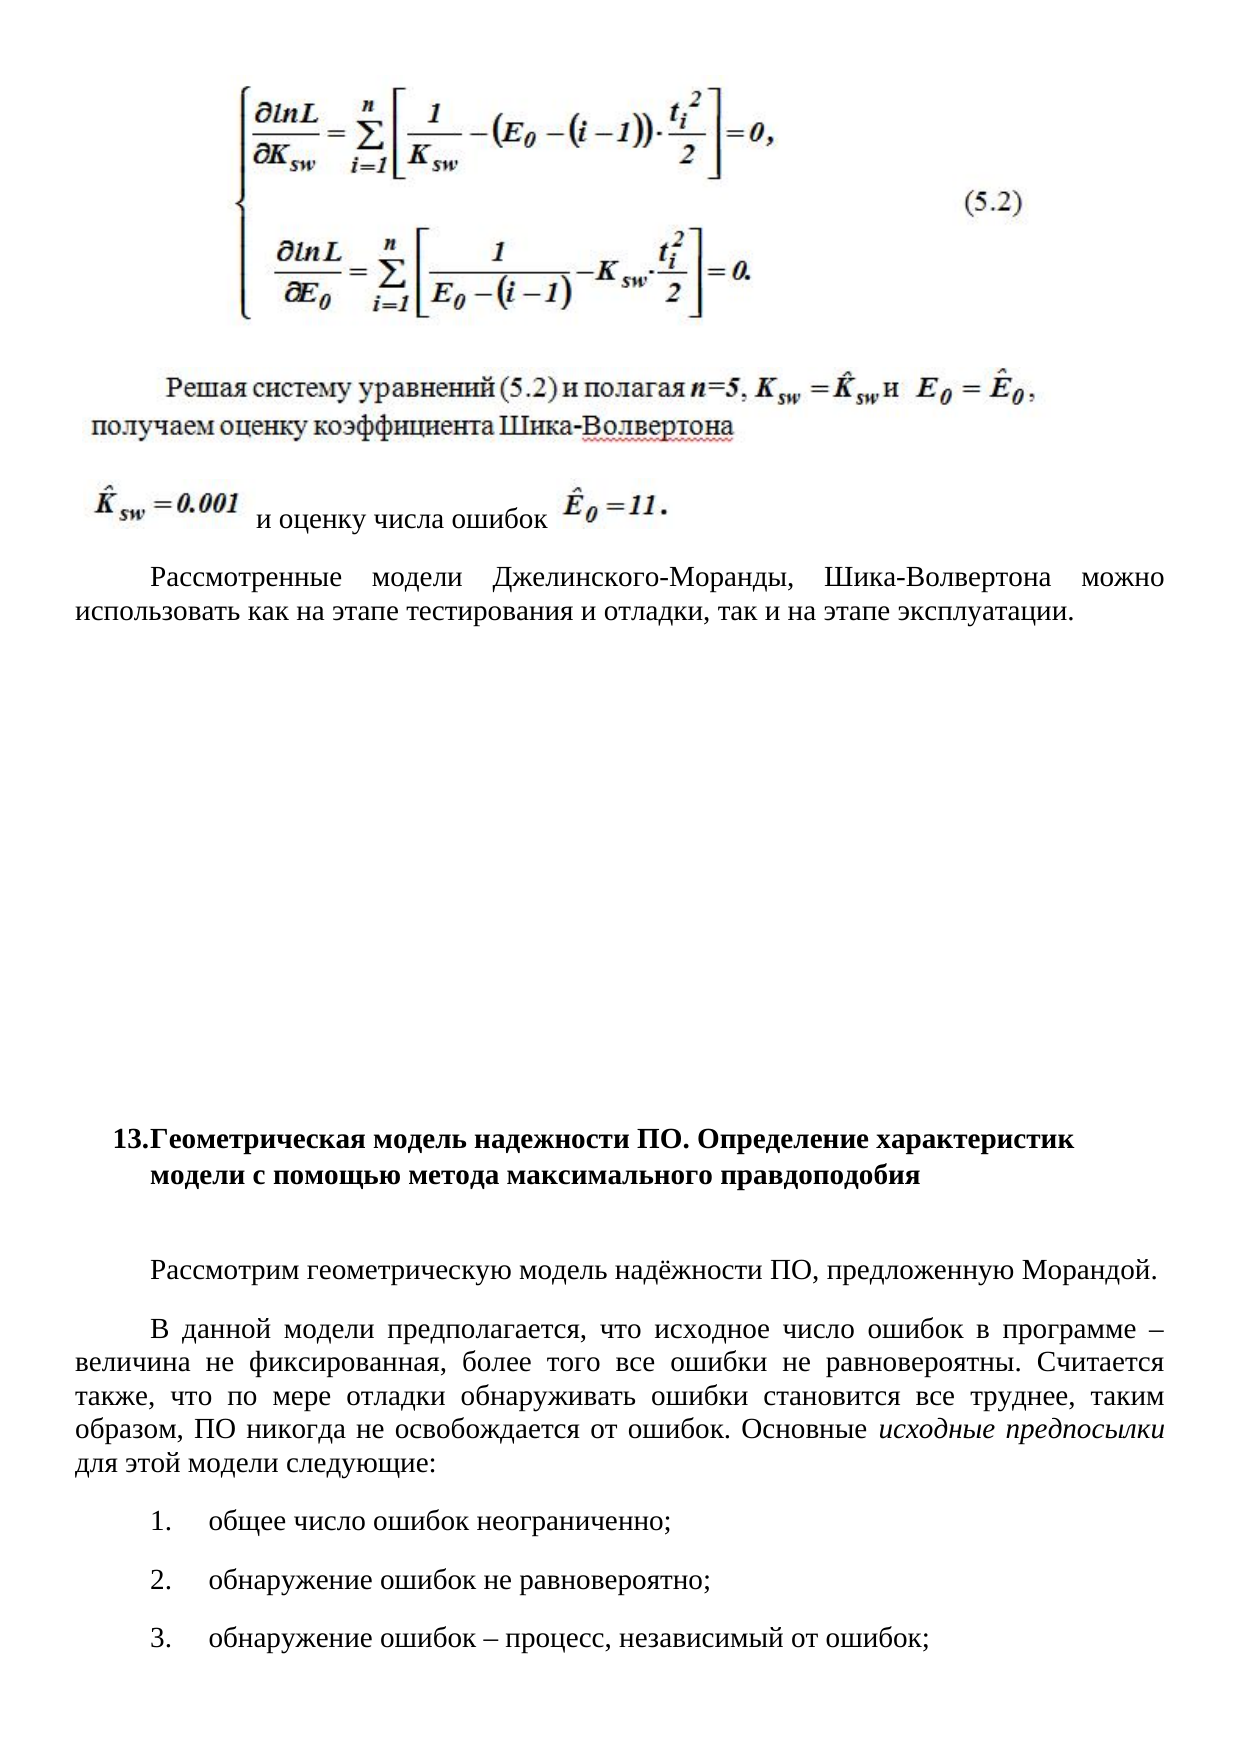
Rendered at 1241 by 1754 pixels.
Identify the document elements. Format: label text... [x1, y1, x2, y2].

text Рассмотрим геометрическую модель надёжности ПО, предложенную Морандой. [75, 1252, 1165, 1286]
picture [555, 478, 676, 529]
picture [82, 479, 256, 529]
text и оценку числа ошибок [75, 478, 1165, 534]
text Рассмотренные модели Джелинского-Моранды, Шика-Волвертона можно использовать как на этапе тестирования и отладки, так и на этапе эксплуатации. [75, 559, 1165, 626]
text В данной модели предполагается, что исходное число ошибок в программе – величина не фиксированная, более того все ошибки не равновероятны. Считается также, что по мере отладки обнаруживать ошибки становится все труднее, таким образом, ПО никогда не освобождается от ошибок. Основные исходные предпосылки для этой модели следующие: [75, 1311, 1165, 1478]
text 2. обнаружение ошибок не равновероятно; [75, 1562, 1165, 1596]
text 1. общее число ошибок неограниченно; [75, 1503, 1165, 1537]
picture [201, 75, 1052, 343]
text 3. обнаружение ошибок – процесс, независимый от ошибок; [75, 1621, 1165, 1654]
picture [82, 367, 1052, 454]
list Геометрическая модель надежности ПО. Определение характеристик модели с помощью метода максимального правдоподобия [112, 1121, 1165, 1191]
